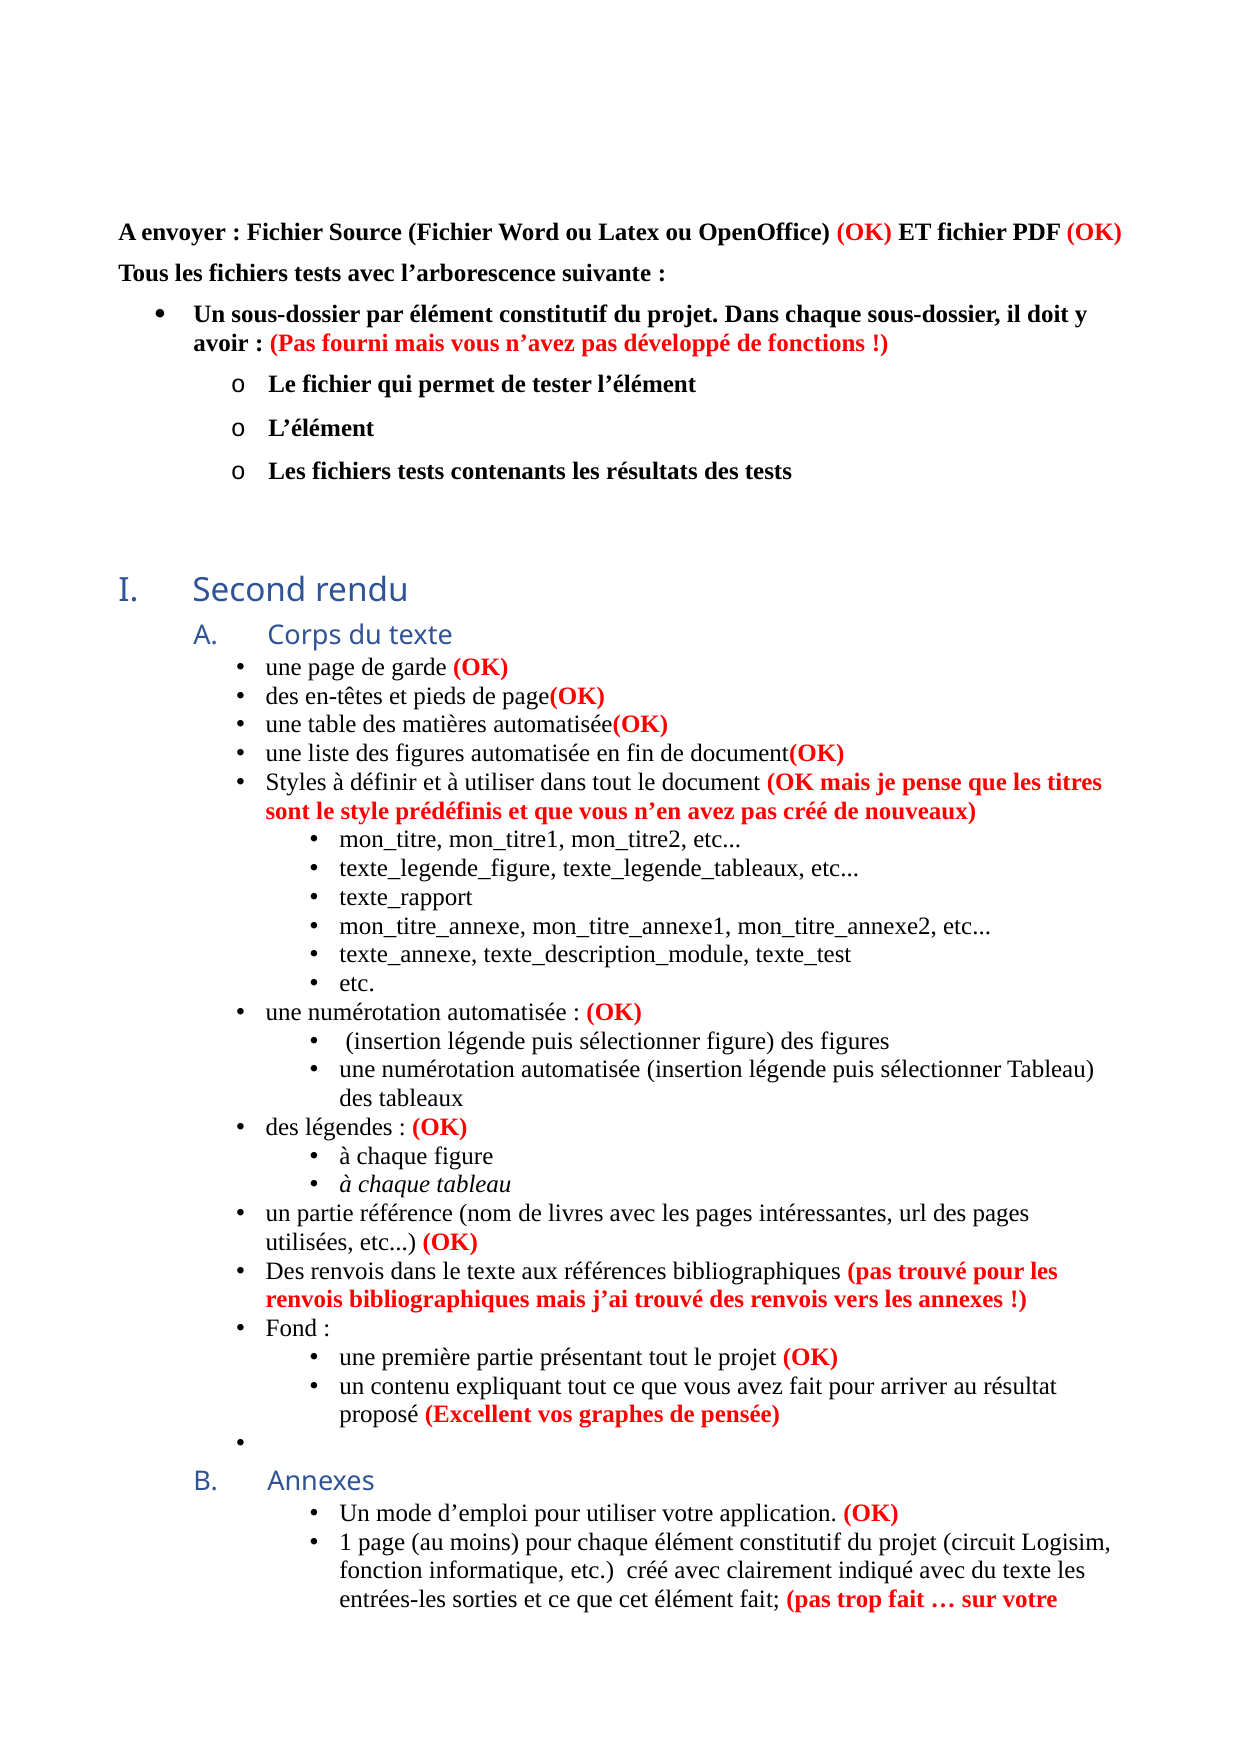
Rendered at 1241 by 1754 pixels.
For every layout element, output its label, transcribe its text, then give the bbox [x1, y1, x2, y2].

subtitle Second rendu [118, 566, 1122, 611]
list mon_titre, mon_titre1, mon_titre2, etc... [309, 824, 1122, 853]
list une table des matières automatisée(OK) [236, 709, 1122, 738]
list Le fichier qui permet de tester l’élément [231, 369, 1122, 400]
list texte_rapport [309, 882, 1122, 911]
list Styles à définir et à utiliser dans tout le document (OK mais je pense que les titres sont le style prédéfinis et que vous n’en avez pas créé de nouveaux) [236, 767, 1122, 824]
subtitle Corps du texte [193, 615, 1122, 652]
text A envoyer : Fichier Source (Fichier Word ou Latex ou OpenOffice) (OK) ET fichier PDF (OK) [118, 217, 1122, 246]
list une numérotation automatisée (insertion légende puis sélectionner Tableau) des tableaux [309, 1054, 1122, 1112]
list Les fichiers tests contenants les résultats des tests [231, 456, 1122, 487]
list Fond : [236, 1313, 1122, 1342]
list une numérotation automatisée : (OK) [236, 997, 1122, 1026]
list mon_titre_annexe, mon_titre_annexe1, mon_titre_annexe2, etc... [309, 911, 1122, 939]
list Des renvois dans le texte aux références bibliographiques (pas trouvé pour les renvois bibliographiques mais j’ai trouvé des renvois vers les annexes !) [236, 1256, 1122, 1313]
text Tous les fichiers tests avec l’arborescence suivante : [118, 258, 1122, 287]
list une première partie présentant tout le projet (OK) [309, 1342, 1122, 1371]
list L’élément [231, 413, 1122, 443]
list etc. [309, 968, 1122, 997]
list des légendes : (OK) [236, 1112, 1122, 1141]
list une page de garde (OK) [236, 652, 1122, 681]
list des en-têtes et pieds de page(OK) [236, 681, 1122, 709]
list Un sous-dossier par élément constitutif du projet. Dans chaque sous-dossier, il doit y avoir : (Pas fourni mais vous n’avez pas développé de fonctions !) [156, 299, 1122, 357]
subtitle Annexes [193, 1461, 1122, 1498]
list 1 page (au moins) pour chaque élément constitutif du projet (circuit Logisim, fonction informatique, etc.) créé avec clairement indiqué avec du texte les entrées-les sorties et ce que cet élément fait; (pas trop fait … sur votre [309, 1527, 1122, 1613]
list une liste des figures automatisée en fin de document(OK) [236, 738, 1122, 767]
list (insertion légende puis sélectionner figure) des figures [309, 1026, 1122, 1054]
list texte_annexe, texte_description_module, texte_test [309, 939, 1122, 968]
list un partie référence (nom de livres avec les pages intéressantes, url des pages utilisées, etc...) (OK) [236, 1198, 1122, 1256]
list à chaque tableau [309, 1169, 1122, 1198]
list texte_legende_figure, texte_legende_tableaux, etc... [309, 853, 1122, 882]
list à chaque figure [309, 1141, 1122, 1169]
list Un mode d’emploi pour utiliser votre application. (OK) [309, 1498, 1122, 1527]
list un contenu expliquant tout ce que vous avez fait pour arriver au résultat proposé (Excellent vos graphes de pensée) [309, 1371, 1122, 1428]
